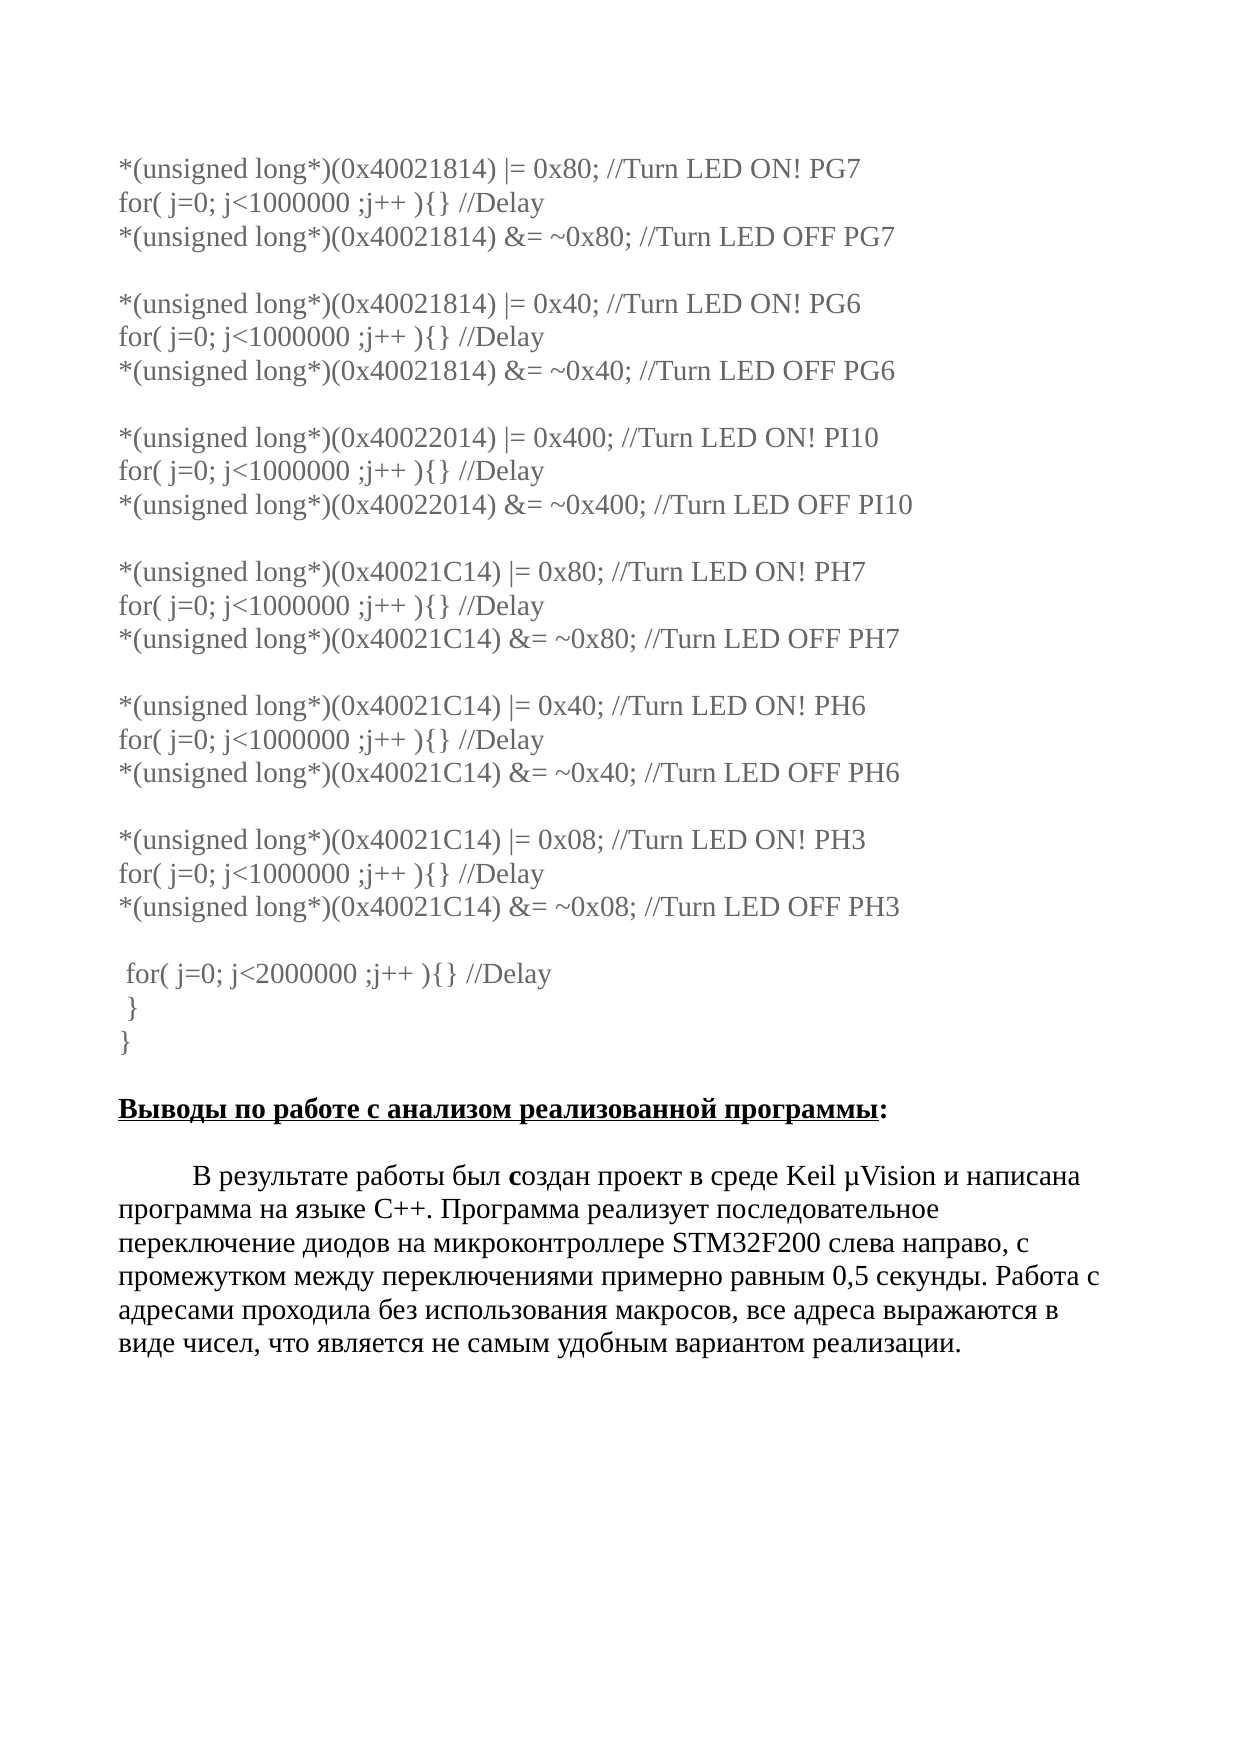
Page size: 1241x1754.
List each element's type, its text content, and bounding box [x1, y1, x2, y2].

text *(unsigned long*)(0x40021814) |= 0x80; //Turn LED ON! PG7 [118, 152, 1122, 185]
text for( j=0; j<1000000 ;j++ ){} //Delay [118, 588, 1122, 621]
text *(unsigned long*)(0x40021C14) &= ~0x08; //Turn LED OFF PH3 [118, 889, 1122, 923]
text for( j=0; j<1000000 ;j++ ){} //Delay [118, 856, 1122, 889]
text for( j=0; j<1000000 ;j++ ){} //Delay [118, 185, 1122, 219]
text for( j=0; j<1000000 ;j++ ){} //Delay [118, 319, 1122, 353]
text for( j=0; j<2000000 ;j++ ){} //Delay [118, 957, 1122, 990]
text *(unsigned long*)(0x40021C14) &= ~0x80; //Turn LED OFF PH7 [118, 621, 1122, 655]
text *(unsigned long*)(0x40021814) &= ~0x80; //Turn LED OFF PG7 [118, 219, 1122, 252]
text for( j=0; j<1000000 ;j++ ){} //Delay [118, 453, 1122, 487]
text Выводы по работе с анализом реализованной программы: [118, 1091, 1122, 1124]
text for( j=0; j<1000000 ;j++ ){} //Delay [118, 722, 1122, 755]
text *(unsigned long*)(0x40021C14) &= ~0x40; //Turn LED OFF PH6 [118, 755, 1122, 789]
text } [118, 1024, 1122, 1057]
text В результате работы был создан проект в среде Keil µVision и написана программа на языке C++. Программа реализует последовательное переключение диодов на микроконтроллере STM32F200 слева направо, с промежутком между переключениями примерно равным 0,5 секунды. Работа с адресами проходила без использования макросов, все адреса выражаются в виде чисел, что является не самым удобным вариантом реализации. [118, 1158, 1122, 1359]
text *(unsigned long*)(0x40021814) |= 0x40; //Turn LED ON! PG6 [118, 286, 1122, 319]
text } [118, 990, 1122, 1024]
text *(unsigned long*)(0x40021C14) |= 0x80; //Turn LED ON! PH7 [118, 554, 1122, 588]
text *(unsigned long*)(0x40021C14) |= 0x40; //Turn LED ON! PH6 [118, 688, 1122, 722]
text *(unsigned long*)(0x40021814) &= ~0x40; //Turn LED OFF PG6 [118, 353, 1122, 386]
text *(unsigned long*)(0x40022014) &= ~0x400; //Turn LED OFF PI10 [118, 487, 1122, 521]
text *(unsigned long*)(0x40021C14) |= 0x08; //Turn LED ON! PH3 [118, 822, 1122, 856]
text *(unsigned long*)(0x40022014) |= 0x400; //Turn LED ON! PI10 [118, 420, 1122, 453]
